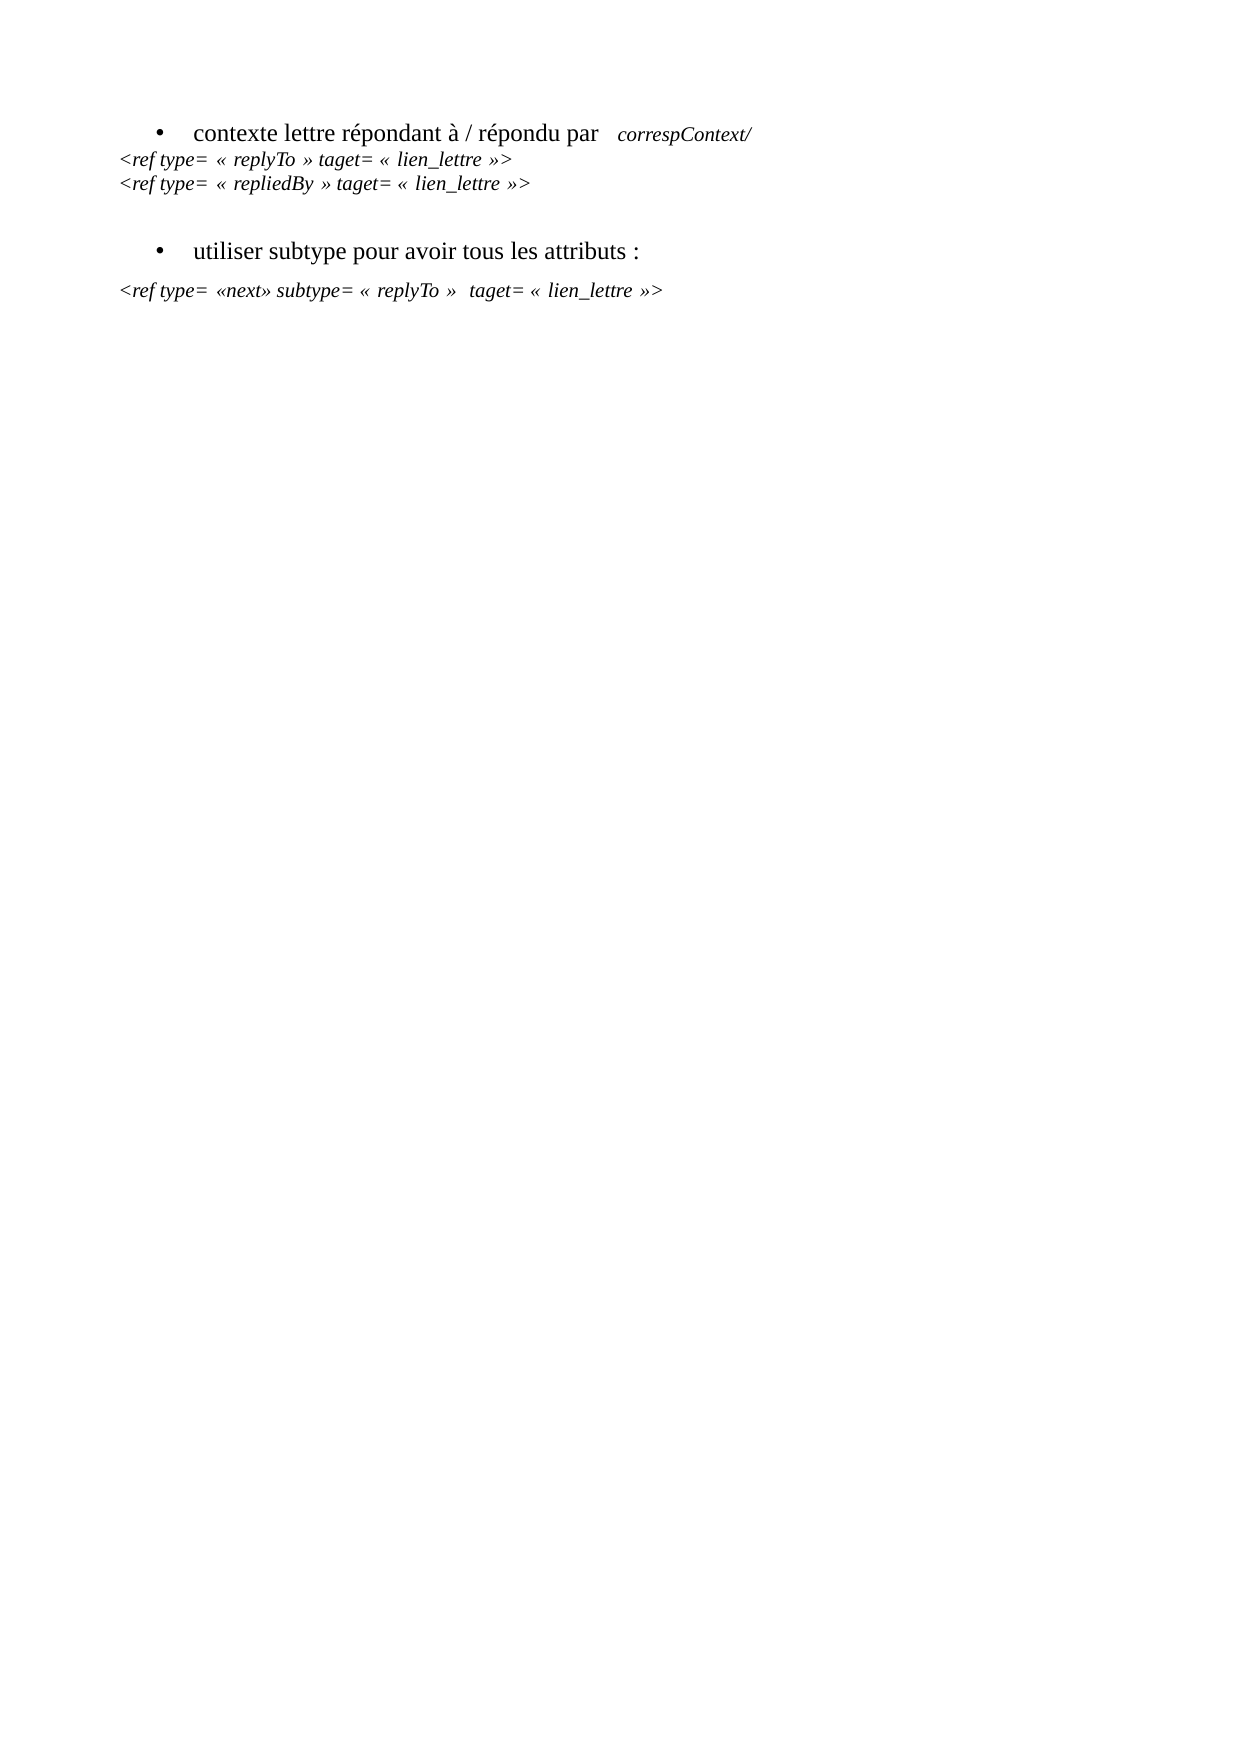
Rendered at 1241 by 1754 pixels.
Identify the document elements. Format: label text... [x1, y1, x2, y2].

list utiliser subtype pour avoir tous les attributs : [156, 236, 1122, 265]
text <ref type= « replyTo » taget= « lien_lettre »> [118, 147, 1122, 171]
text <ref type= « repliedBy » taget= « lien_lettre »> [118, 171, 1122, 195]
list contexte lettre répondant à / répondu par correspContext/ [156, 118, 1122, 147]
text <ref type= «next» subtype= « replyTo » taget= « lien_lettre »> [118, 277, 1122, 302]
